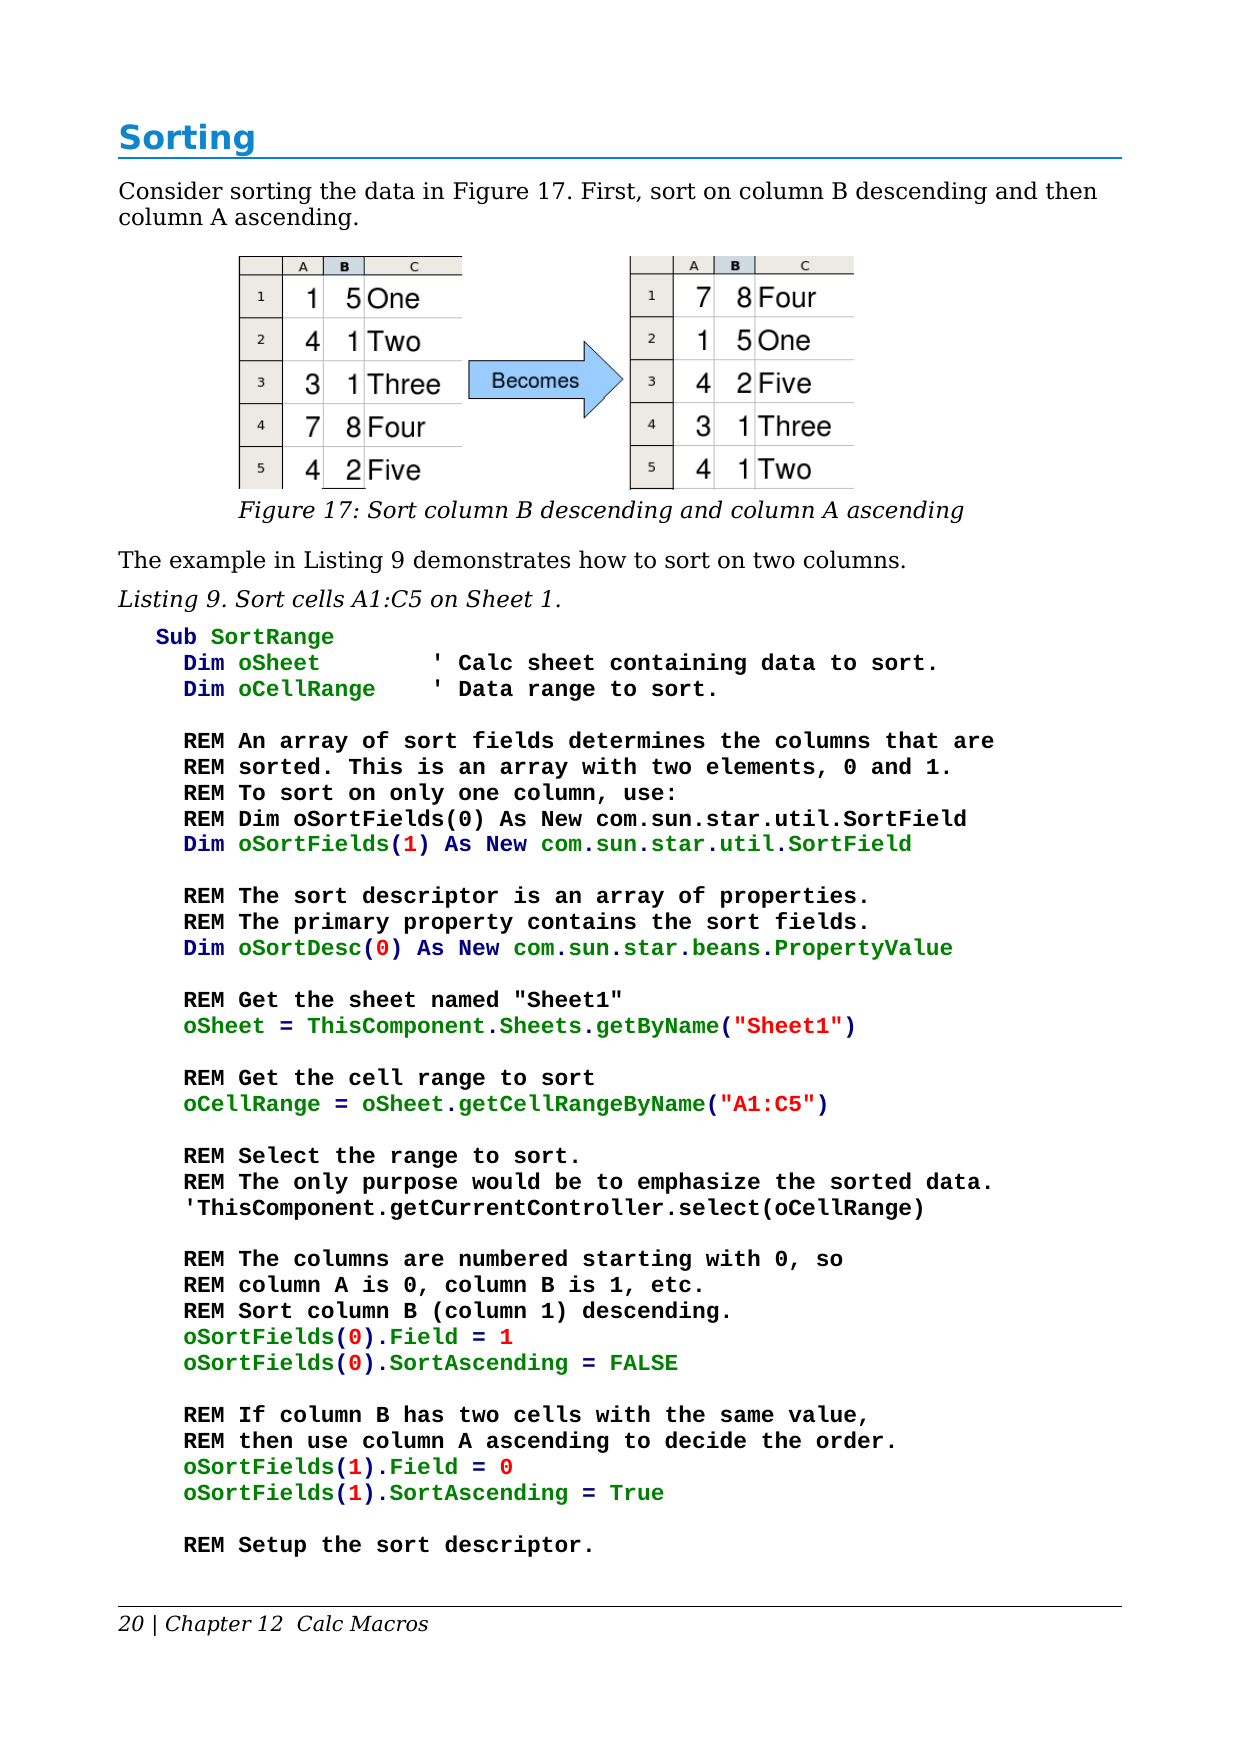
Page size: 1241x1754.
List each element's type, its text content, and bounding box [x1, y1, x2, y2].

text REM Dim oSortFields(0) As New com.sun.star.util.SortField [156, 807, 1092, 833]
text REM column A is 0, column B is 1, etc. [156, 1274, 1092, 1300]
text REM then use column A ascending to decide the order. [156, 1429, 1092, 1455]
text REM If column B has two cells with the same value, [156, 1403, 1092, 1429]
text REM Setup the sort descriptor. [156, 1533, 1092, 1559]
text REM To sort on only one column, use: [156, 781, 1092, 807]
text 'ThisComponent.getCurrentController.select(oCellRange) [156, 1196, 1092, 1222]
text Figure 17: Sort column B descending and column A ascending [238, 497, 1002, 523]
text Dim oCellRange ' Data range to sort. [156, 677, 1092, 703]
text REM The columns are numbered starting with 0, so [156, 1248, 1092, 1274]
text The example in Listing 9 demonstrates how to sort on two columns. [118, 547, 1122, 574]
text REM The primary property contains the sort fields. [156, 911, 1092, 937]
text Dim oSortFields(1) As New com.sun.star.util.SortField [156, 833, 1092, 859]
list Listing 9. Sort cells A1:C5 on Sheet 1. [118, 586, 1122, 613]
text oSheet = ThisComponent.Sheets.getByName("Sheet1") [156, 1014, 1092, 1040]
text REM Get the cell range to sort [156, 1066, 1092, 1092]
text Dim oSheet ' Calc sheet containing data to sort. [156, 651, 1092, 677]
text oSortFields(0).Field = 1 [156, 1326, 1092, 1352]
text REM The only purpose would be to emphasize the sorted data. [156, 1170, 1092, 1196]
picture [238, 256, 855, 491]
text REM Sort column B (column 1) descending. [156, 1300, 1092, 1326]
text Sub SortRange [156, 625, 1092, 651]
text Consider sorting the data in Figure 17. First, sort on column B descending and then column A ascending. [118, 178, 1122, 231]
text REM sorted. This is an array with two elements, 0 and 1. [156, 755, 1092, 781]
text oCellRange = oSheet.getCellRangeByName("A1:C5") [156, 1092, 1092, 1118]
text oSortFields(1).SortAscending = True [156, 1481, 1092, 1507]
text oSortFields(0).SortAscending = FALSE [156, 1352, 1092, 1377]
text REM The sort descriptor is an array of properties. [156, 885, 1092, 911]
subtitle Sorting [118, 118, 1122, 157]
text Dim oSortDesc(0) As New com.sun.star.beans.PropertyValue [156, 937, 1092, 962]
text REM Get the sheet named "Sheet1" [156, 988, 1092, 1014]
text oSortFields(1).Field = 0 [156, 1455, 1092, 1481]
text REM An array of sort fields determines the columns that are [156, 729, 1092, 755]
text REM Select the range to sort. [156, 1144, 1092, 1170]
